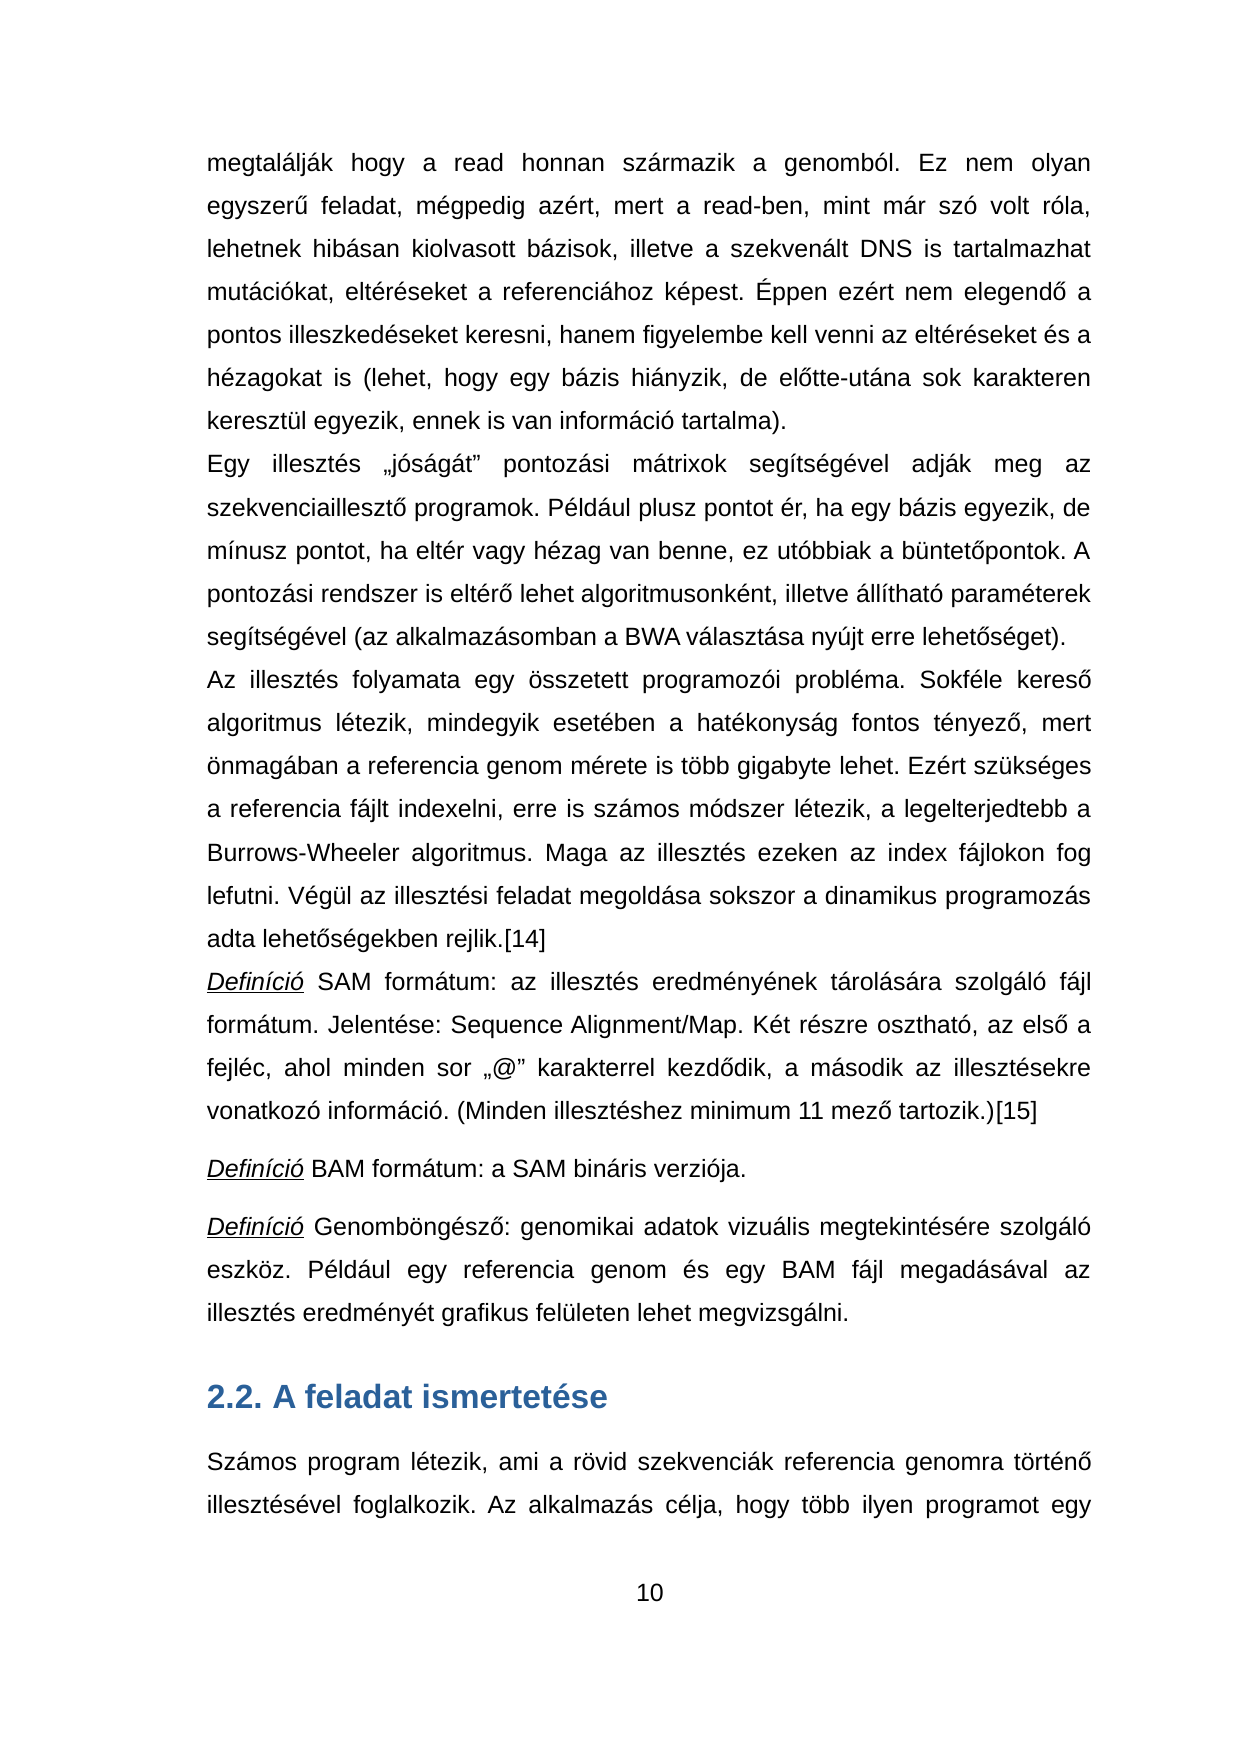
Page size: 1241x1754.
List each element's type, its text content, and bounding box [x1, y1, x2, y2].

text Egy illesztés „jóságát” pontozási mátrixok segítségével adják meg az szekvenciaillesztő programok. Például plusz pontot ér, ha egy bázis egyezik, de mínusz pontot, ha eltér vagy hézag van benne, ez utóbbiak a büntetőpontok. A pontozási rendszer is eltérő lehet algoritmusonként, illetve állítható paraméterek segítségével (az alkalmazásomban a BWA választása nyújt erre lehetőséget). [207, 449, 1093, 651]
text Definíció BAM formátum: a SAM bináris verziója. [207, 1154, 1093, 1183]
text Számos program létezik, ami a rövid szekvenciák referencia genomra történő illesztésével foglalkozik. Az alkalmazás célja, hogy több ilyen programot egy [207, 1447, 1093, 1519]
text Definíció Genomböngésző: genomikai adatok vizuális megtekintésére szolgáló eszköz. Például egy referencia genom és egy BAM fájl megadásával az illesztés eredményét grafikus felületen lehet megvizsgálni. [207, 1212, 1093, 1327]
text Definíció SAM formátum: az illesztés eredményének tárolására szolgáló fájl formátum. Jelentése: Sequence Alignment/Map. Két részre osztható, az első a fejléc, ahol minden sor „@” karakterrel kezdődik, a második az illesztésekre vonatkozó információ. (Minden illesztéshez minimum 11 mező tartozik.)[15] [207, 967, 1093, 1125]
subtitle A feladat ismertetése [207, 1377, 1093, 1415]
text megtalálják hogy a read honnan származik a genomból. Ez nem olyan egyszerű feladat, mégpedig azért, mert a read-ben, mint már szó volt róla, lehetnek hibásan kiolvasott bázisok, illetve a szekvenált DNS is tartalmazhat mutációkat, eltéréseket a referenciához képest. Éppen ezért nem elegendő a pontos illeszkedéseket keresni, hanem figyelembe kell venni az eltéréseket és a hézagokat is (lehet, hogy egy bázis hiányzik, de előtte-utána sok karakteren keresztül egyezik, ennek is van információ tartalma). [207, 148, 1093, 435]
text Az illesztés folyamata egy összetett programozói probléma. Sokféle kereső algoritmus létezik, mindegyik esetében a hatékonyság fontos tényező, mert önmagában a referencia genom mérete is több gigabyte lehet. Ezért szükséges a referencia fájlt indexelni, erre is számos módszer létezik, a legelterjedtebb a Burrows-Wheeler algoritmus. Maga az illesztés ezeken az index fájlokon fog lefutni. Végül az illesztési feladat megoldása sokszor a dinamikus programozás adta lehetőségekben rejlik.[14] [207, 665, 1093, 953]
